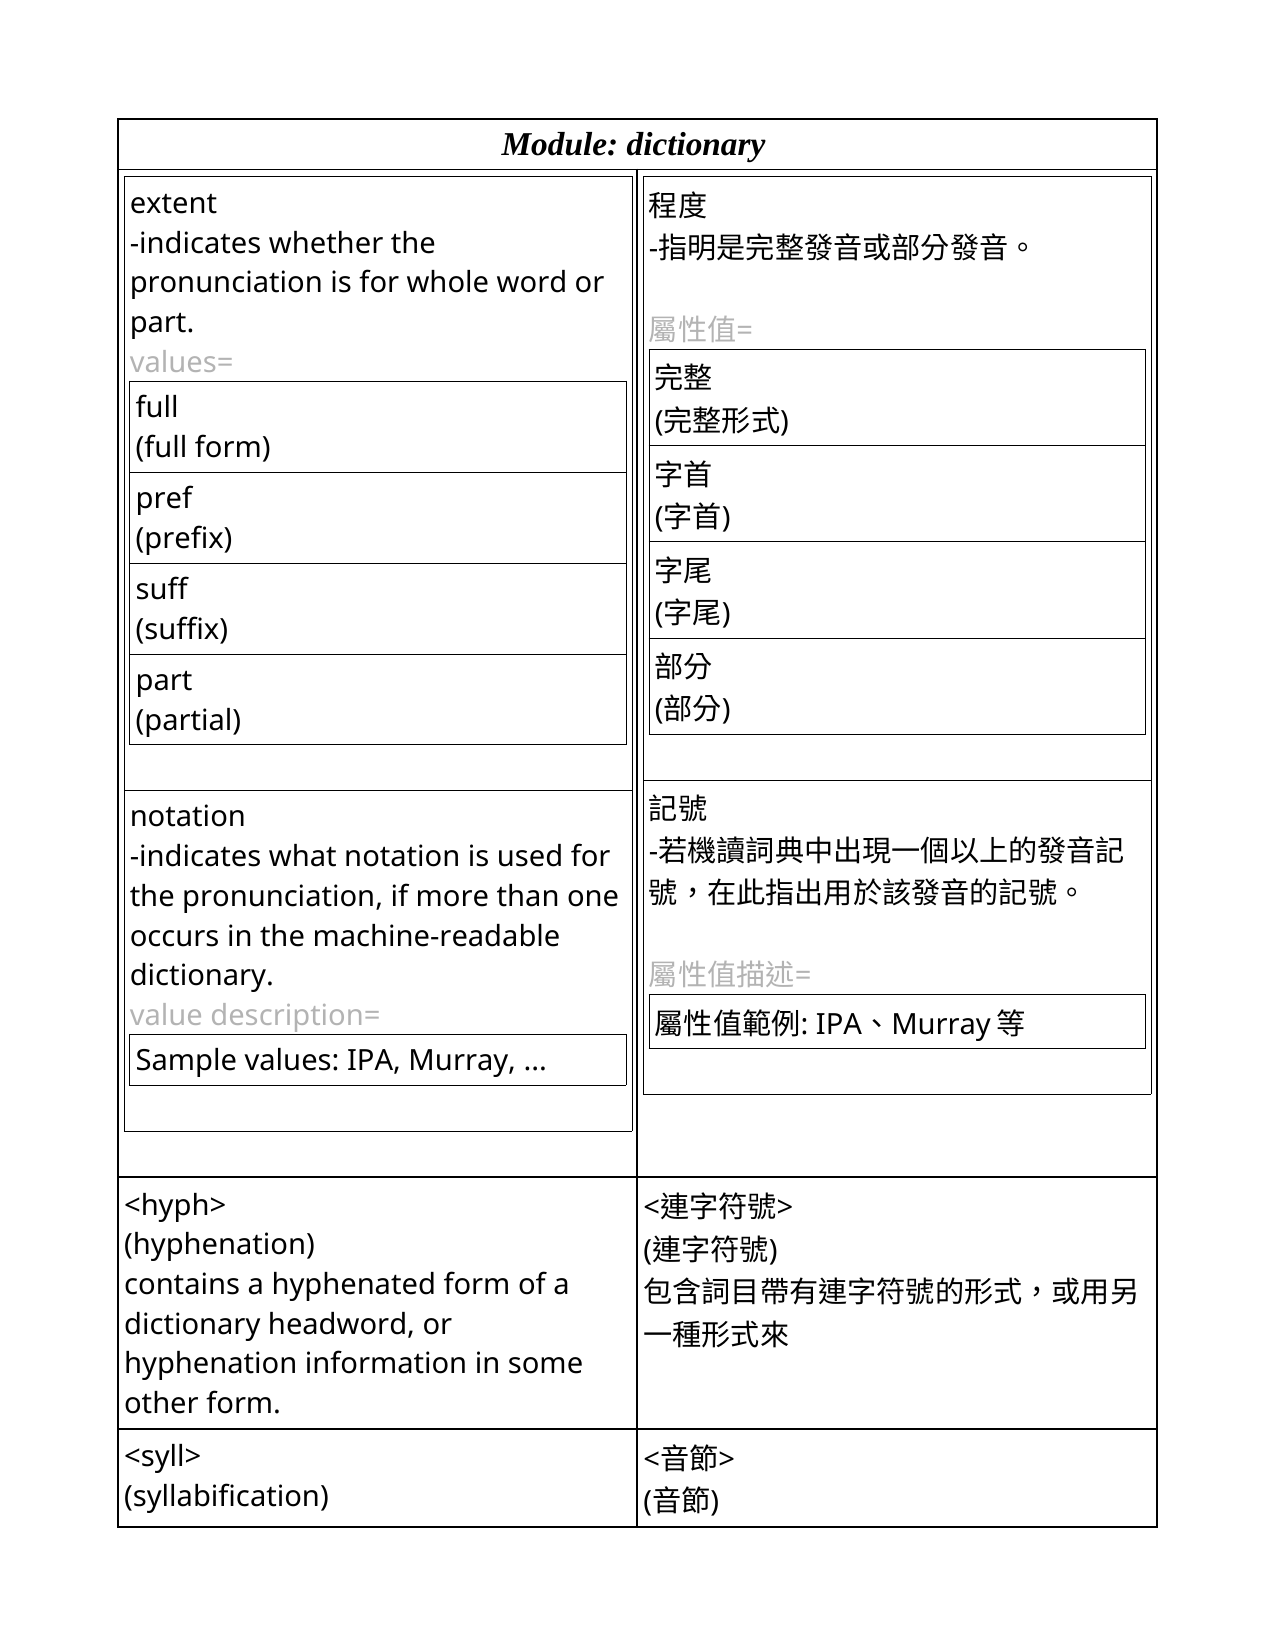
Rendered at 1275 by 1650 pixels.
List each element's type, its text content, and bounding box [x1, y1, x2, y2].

table_cell [119, 170, 636, 1176]
table_cell <hyph> (hyphenation) contains a hyphenated form of a dictionary headword, or hyphenation information in some other form. [119, 1178, 636, 1428]
table_header 屬性值範例: IPA、Murray等 [650, 995, 1145, 1048]
table_cell <音節> (音節) [638, 1430, 1156, 1526]
table_cell 字尾 (字尾) [650, 542, 1145, 638]
table_header full (full form) [130, 382, 626, 472]
table_cell 部分 (部分) [650, 639, 1145, 734]
table_cell pref (prefix) [130, 473, 626, 562]
table_header extent -indicates whether the pronunciation is for whole word or part. values= [125, 177, 632, 790]
table_cell notation -indicates what notation is used for the pronunciation, if more than one occurs in the machine-readable dictionary. value description= [125, 791, 632, 1131]
table_header Module: dictionary [119, 120, 1156, 168]
table_cell <syll> (syllabification) [119, 1430, 636, 1526]
table_cell part (partial) [130, 655, 626, 744]
table_header 程度 -指明是完整發音或部分發音。 屬性值= [644, 177, 1151, 779]
table_cell <連字符號> (連字符號) 包含詞目帶有連字符號的形式，或用另一種形式來 [638, 1178, 1156, 1428]
table_header 完整 (完整形式) [650, 350, 1145, 445]
table_cell [638, 170, 1156, 1176]
table_cell 字首 (字首) [650, 446, 1145, 541]
table_header Sample values: IPA, Murray, ... [130, 1035, 626, 1085]
table_cell suff (suffix) [130, 564, 626, 653]
table_cell 記號 -若機讀詞典中出現一個以上的發音記號，在此指出用於該發音的記號。 屬性值描述= [644, 781, 1151, 1094]
